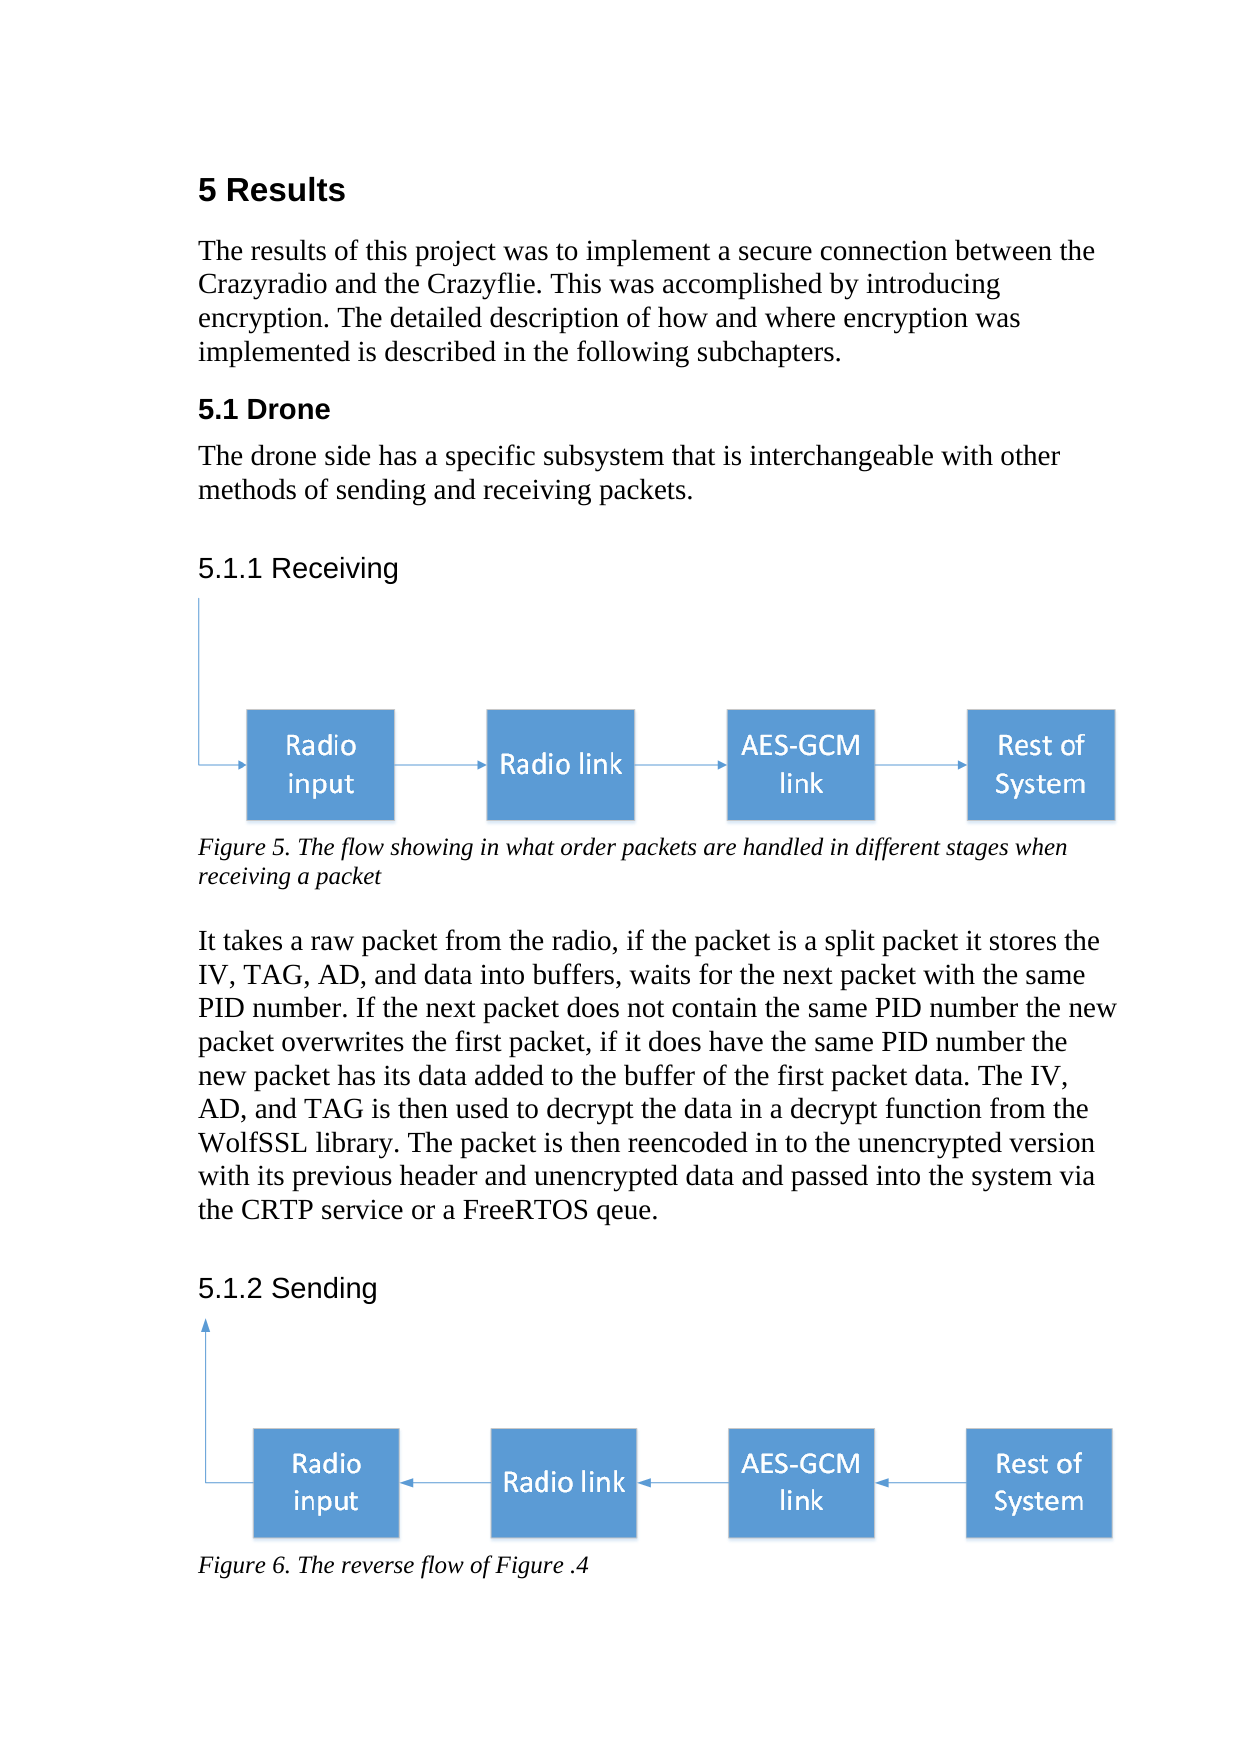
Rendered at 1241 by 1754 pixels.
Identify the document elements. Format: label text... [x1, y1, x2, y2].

picture [197, 1317, 1120, 1545]
text Figure 6. The reverse flow of Figure .4 [198, 1545, 1119, 1579]
subtitle Results [198, 170, 1119, 208]
subtitle Drone [198, 392, 1119, 426]
text The results of this project was to implement a secure connection between the Crazyradio and the Crazyflie. This was accomplished by introducing encryption. The detailed description of how and where encryption was implemented is described in the following subchapters. [198, 233, 1119, 367]
subtitle Receiving [198, 551, 1119, 585]
text The drone side has a specific subsystem that is interchangeable with other methods of sending and receiving packets. [198, 438, 1119, 505]
text Figure 5. The flow showing in what order packets are handled in different stages when receiving a packet [198, 827, 1119, 890]
subtitle Sending [198, 1271, 1119, 1305]
text It takes a raw packet from the radio, if the packet is a split packet it stores the IV, TAG, AD, and data into buffers, waits for the next packet with the same PID number. If the next packet does not contain the same PID number the new packet overwrites the first packet, if it does have the same PID number the new packet has its data added to the buffer of the first packet data. The IV, AD, and TAG is then used to decrypt the data in a decrypt function from the WolfSSL library. The packet is then reencoded in to the unencrypted version with its previous header and unencrypted data and passed into the system via the CRTP service or a FreeRTOS qeue. [198, 923, 1119, 1225]
picture [197, 597, 1120, 827]
